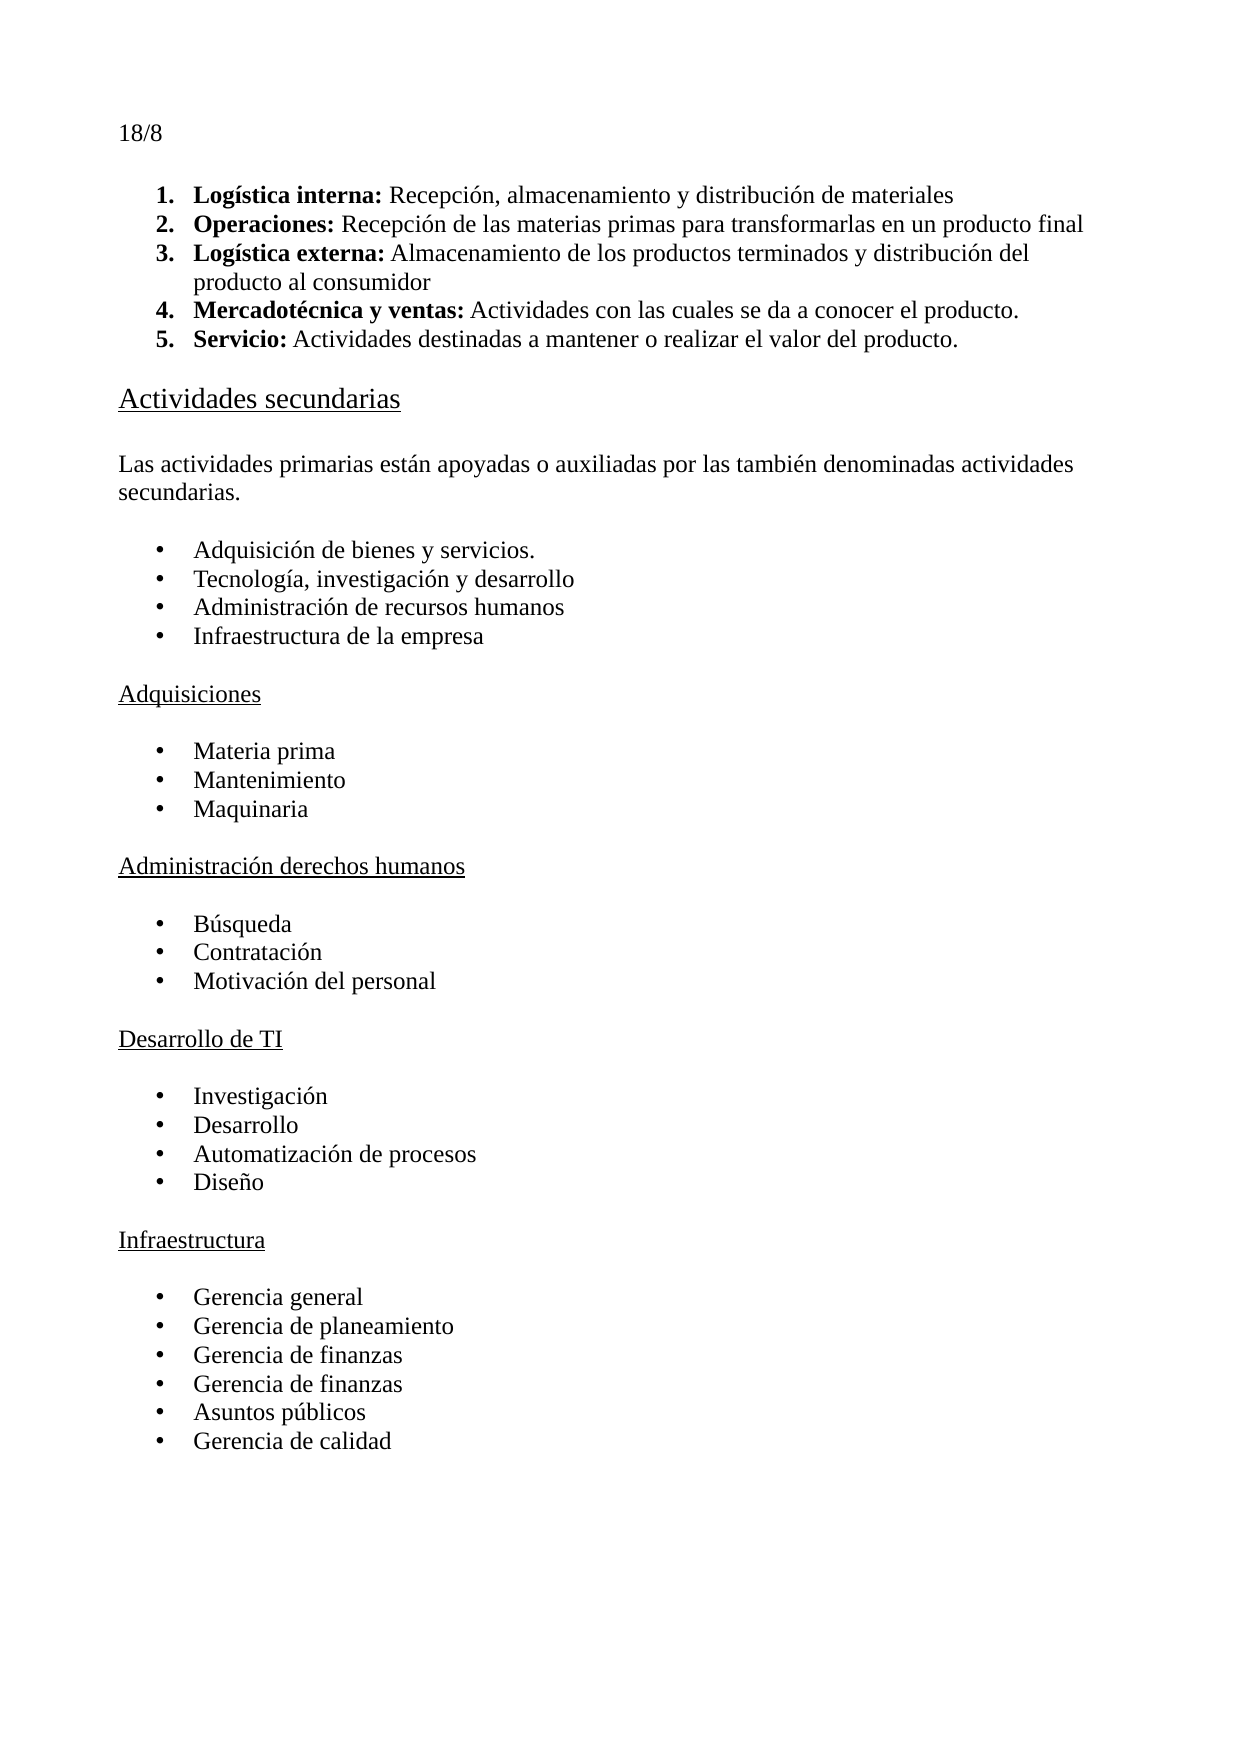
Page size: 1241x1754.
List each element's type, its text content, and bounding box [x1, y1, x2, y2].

list Asuntos públicos [156, 1397, 1122, 1426]
list Motivación del personal [156, 966, 1122, 1024]
list Logística externa: Almacenamiento de los productos terminados y distribución del producto al consumidor [156, 238, 1122, 295]
text Infraestructura [118, 1225, 1122, 1254]
list Tecnología, investigación y desarrollo [156, 564, 1122, 592]
text Adquisiciones [118, 679, 1122, 707]
list Operaciones: Recepción de las materias primas para transformarlas en un producto final [156, 209, 1122, 238]
list Maquinaria [156, 794, 1122, 851]
list Búsqueda [156, 909, 1122, 937]
text 18/8 [118, 118, 1122, 147]
list Mantenimiento [156, 765, 1122, 794]
list Gerencia general [156, 1282, 1122, 1311]
text Actividades secundarias [118, 382, 1122, 415]
list Contratación [156, 937, 1122, 966]
list Diseño [156, 1167, 1122, 1196]
list Automatización de procesos [156, 1139, 1122, 1167]
list Materia prima [156, 736, 1122, 765]
list Desarrollo [156, 1110, 1122, 1139]
list Infraestructura de la empresa [156, 621, 1122, 650]
list Logística interna: Recepción, almacenamiento y distribución de materiales [156, 180, 1122, 209]
list Gerencia de calidad [156, 1426, 1122, 1455]
list Mercadotécnica y ventas: Actividades con las cuales se da a conocer el producto. [156, 295, 1122, 324]
list Investigación [156, 1081, 1122, 1110]
list Administración de recursos humanos [156, 592, 1122, 621]
text Las actividades primarias están apoyadas o auxiliadas por las también denominadas actividades secundarias. [118, 449, 1122, 506]
text Administración derechos humanos [118, 851, 1122, 880]
list Gerencia de planeamiento [156, 1311, 1122, 1340]
list Adquisición de bienes y servicios. [156, 535, 1122, 564]
list Gerencia de finanzas [156, 1340, 1122, 1369]
list Servicio: Actividades destinadas a mantener o realizar el valor del producto. [156, 324, 1122, 353]
text Desarrollo de TI [118, 1024, 1122, 1052]
list Gerencia de finanzas [156, 1369, 1122, 1397]
